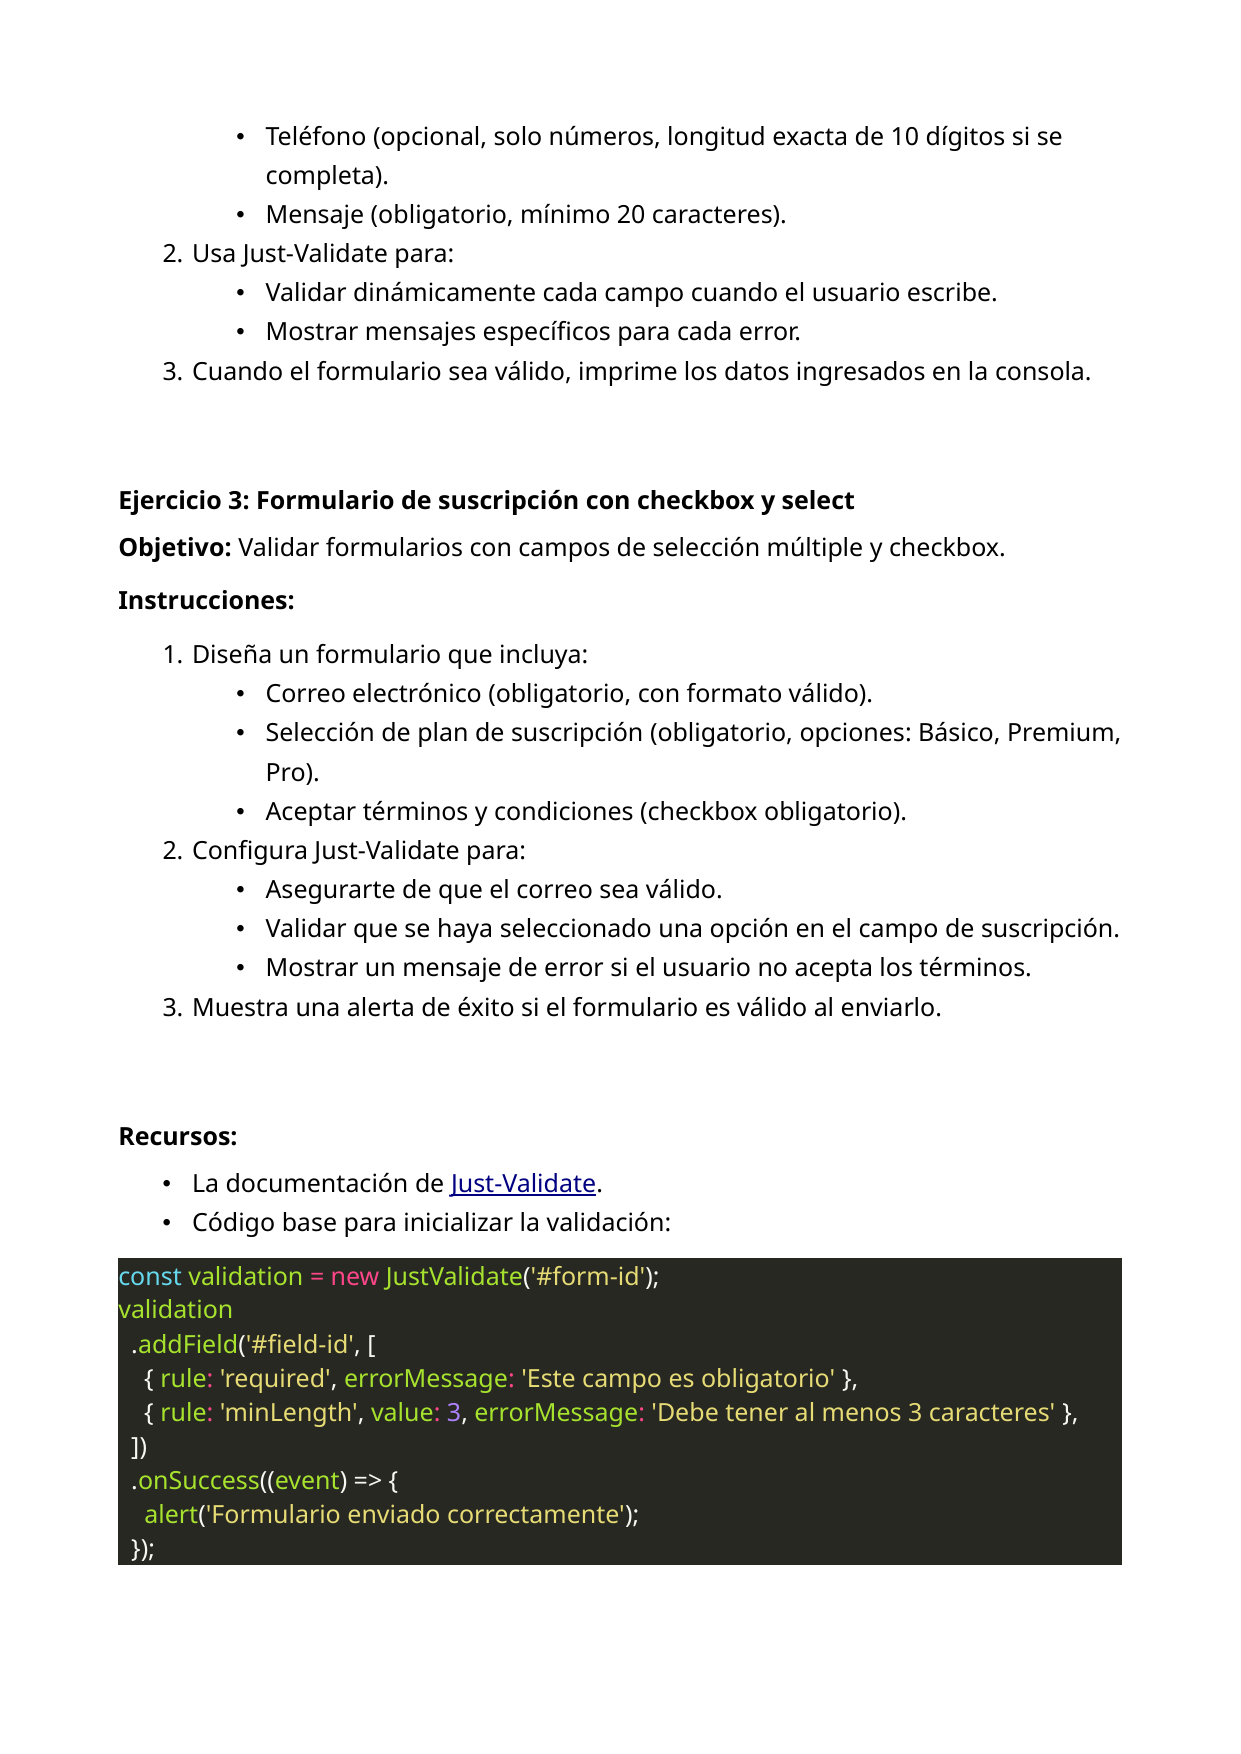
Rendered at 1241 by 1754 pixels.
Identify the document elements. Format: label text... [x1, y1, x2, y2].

list Selección de plan de suscripción (obligatorio, opciones: Básico, Premium, Pro). [236, 715, 1122, 788]
text .onSuccess((event) => { [118, 1462, 1122, 1497]
list Usa Just-Validate para: [162, 236, 1122, 270]
list Asegurarte de que el correo sea válido. [236, 872, 1122, 906]
subtitle Ejercicio 3: Formulario de suscripción con checkbox y select [118, 483, 1122, 517]
list Validar que se haya seleccionado una opción en el campo de suscripción. [236, 911, 1122, 945]
text const validation = new JustValidate('#form-id'); [118, 1258, 1122, 1292]
list Código base para inicializar la validación: [162, 1204, 1122, 1238]
list La documentación de Just-Validate. [162, 1165, 1122, 1199]
text ]) [118, 1428, 1122, 1462]
list Correo electrónico (obligatorio, con formato válido). [236, 676, 1122, 710]
text .addField('#field-id', [ [118, 1326, 1122, 1360]
list Cuando el formulario sea válido, imprime los datos ingresados en la consola. [162, 353, 1122, 387]
list Aceptar términos y condiciones (checkbox obligatorio). [236, 793, 1122, 827]
list Validar dinámicamente cada campo cuando el usuario escribe. [236, 275, 1122, 309]
list Mensaje (obligatorio, mínimo 20 caracteres). [236, 196, 1122, 231]
list Mostrar un mensaje de error si el usuario no acepta los términos. [236, 950, 1122, 984]
text Instrucciones: [118, 583, 1122, 617]
text validation [118, 1292, 1122, 1326]
list Configura Just-Validate para: [162, 832, 1122, 867]
text }); [118, 1531, 1122, 1565]
text { rule: 'required', errorMessage: 'Este campo es obligatorio' }, [118, 1360, 1122, 1394]
list Mostrar mensajes específicos para cada error. [236, 314, 1122, 348]
list Muestra una alerta de éxito si el formulario es válido al enviarlo. [162, 989, 1122, 1023]
text Objetivo: Validar formularios con campos de selección múltiple y checkbox. [118, 529, 1122, 563]
text alert('Formulario enviado correctamente'); [118, 1497, 1122, 1531]
subtitle Recursos: [118, 1119, 1122, 1153]
text { rule: 'minLength', value: 3, errorMessage: 'Debe tener al menos 3 caracteres' }, [118, 1394, 1122, 1428]
list Diseña un formulario que incluya: [162, 637, 1122, 671]
list Teléfono (opcional, solo números, longitud exacta de 10 dígitos si se completa). [236, 118, 1122, 191]
